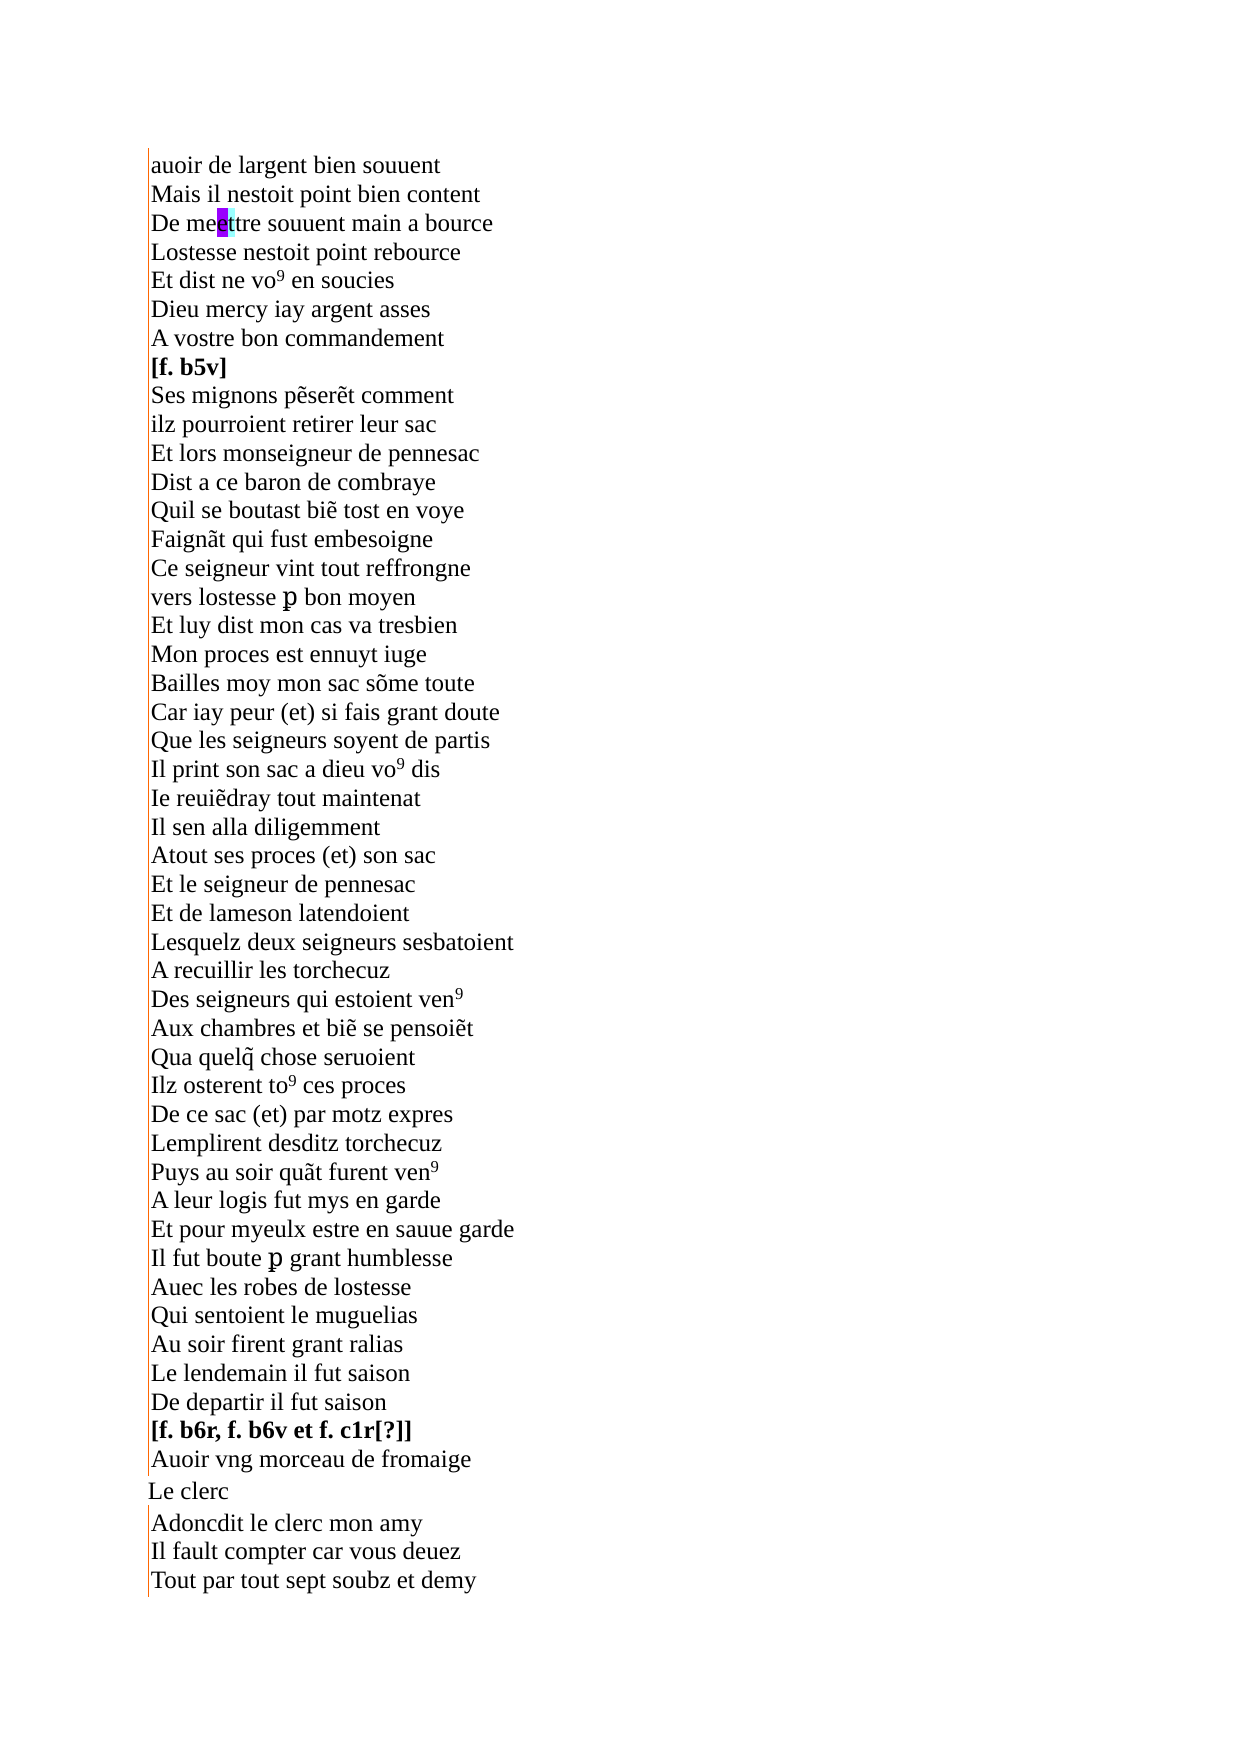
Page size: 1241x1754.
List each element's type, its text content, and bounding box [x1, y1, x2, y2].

text Le lendemain il fut saison [149, 1358, 1093, 1387]
text Tout par tout sept soubz et demy [149, 1565, 1093, 1597]
text Dieu mercy iay argent asses [149, 294, 1093, 323]
text auoir de largent bien souuent [149, 148, 1093, 179]
text Puys au soir quãt furent ven9 [149, 1157, 1093, 1186]
text Lemplirent desditz torchecuz [149, 1128, 1093, 1157]
text [f. b6r, f. b6v et f. c1r[?]] [149, 1416, 1093, 1444]
text De departir il fut saison [149, 1387, 1093, 1416]
text Adoncdit le clerc mon amy [149, 1505, 1093, 1536]
text Au soir firent grant ralias [149, 1329, 1093, 1358]
text Ses mignons pẽserẽt comment [149, 381, 1093, 409]
text Des seigneurs qui estoient ven9 [149, 984, 1093, 1013]
text Et pour myeulx estre en sauue garde [149, 1214, 1093, 1243]
text Ie reuiẽdray tout maintenat [149, 783, 1093, 812]
text Il fut boute ꝑ grant humblesse [149, 1243, 1093, 1272]
text Il fault compter car vous deuez [149, 1536, 1093, 1565]
text vers lostesse ꝑ bon moyen [149, 582, 1093, 611]
text Car iay peur (et) si fais grant doute [149, 697, 1093, 726]
text Atout ses proces (et) son sac [149, 841, 1093, 869]
text Ce seigneur vint tout reffrongne [149, 553, 1093, 582]
text Et le seigneur de pennesac [149, 869, 1093, 898]
text Le clerc [148, 1476, 1093, 1505]
text Dist a ce baron de combraye [149, 467, 1093, 496]
text Ilz osterent to9 ces proces [149, 1071, 1093, 1099]
text Bailles moy mon sac sõme toute [149, 668, 1093, 697]
text Qua quelq̃ chose seruoient [149, 1042, 1093, 1071]
text Il print son sac a dieu vo9 dis [149, 754, 1093, 783]
text Il sen alla diligemment [149, 812, 1093, 841]
text Lesquelz deux seigneurs sesbatoient [149, 927, 1093, 956]
text Mais il nestoit point bien content [149, 179, 1093, 208]
text Auec les robes de lostesse [149, 1272, 1093, 1301]
text Auoir vng morceau de fromaige [149, 1444, 1093, 1476]
text [f. b5v] [149, 352, 1093, 381]
text A vostre bon commandement [149, 323, 1093, 352]
text ilz pourroient retirer leur sac [149, 409, 1093, 438]
text Et dist ne vo9 en soucies [149, 266, 1093, 294]
text Que les seigneurs soyent de partis [149, 726, 1093, 754]
text Et luy dist mon cas va tresbien [149, 611, 1093, 639]
text A leur logis fut mys en garde [149, 1186, 1093, 1214]
text Faignãt qui fust embesoigne [149, 524, 1093, 553]
text De meettre souuent main a bource [235, 208, 1093, 237]
text Et lors monseigneur de pennesac [149, 438, 1093, 467]
text Mon proces est ennuyt iuge [149, 639, 1093, 668]
text Qui sentoient le muguelias [149, 1301, 1093, 1329]
text A recuillir les torchecuz [149, 956, 1093, 984]
text De meettre souuent main a bource [149, 208, 217, 237]
text Et de lameson latendoient [149, 898, 1093, 927]
text De ce sac (et) par motz expres [149, 1099, 1093, 1128]
text Aux chambres et biẽ se pensoiẽt [149, 1013, 1093, 1042]
text Lostesse nestoit point rebource [149, 237, 1093, 266]
text Quil se boutast biẽ tost en voye [149, 496, 1093, 524]
